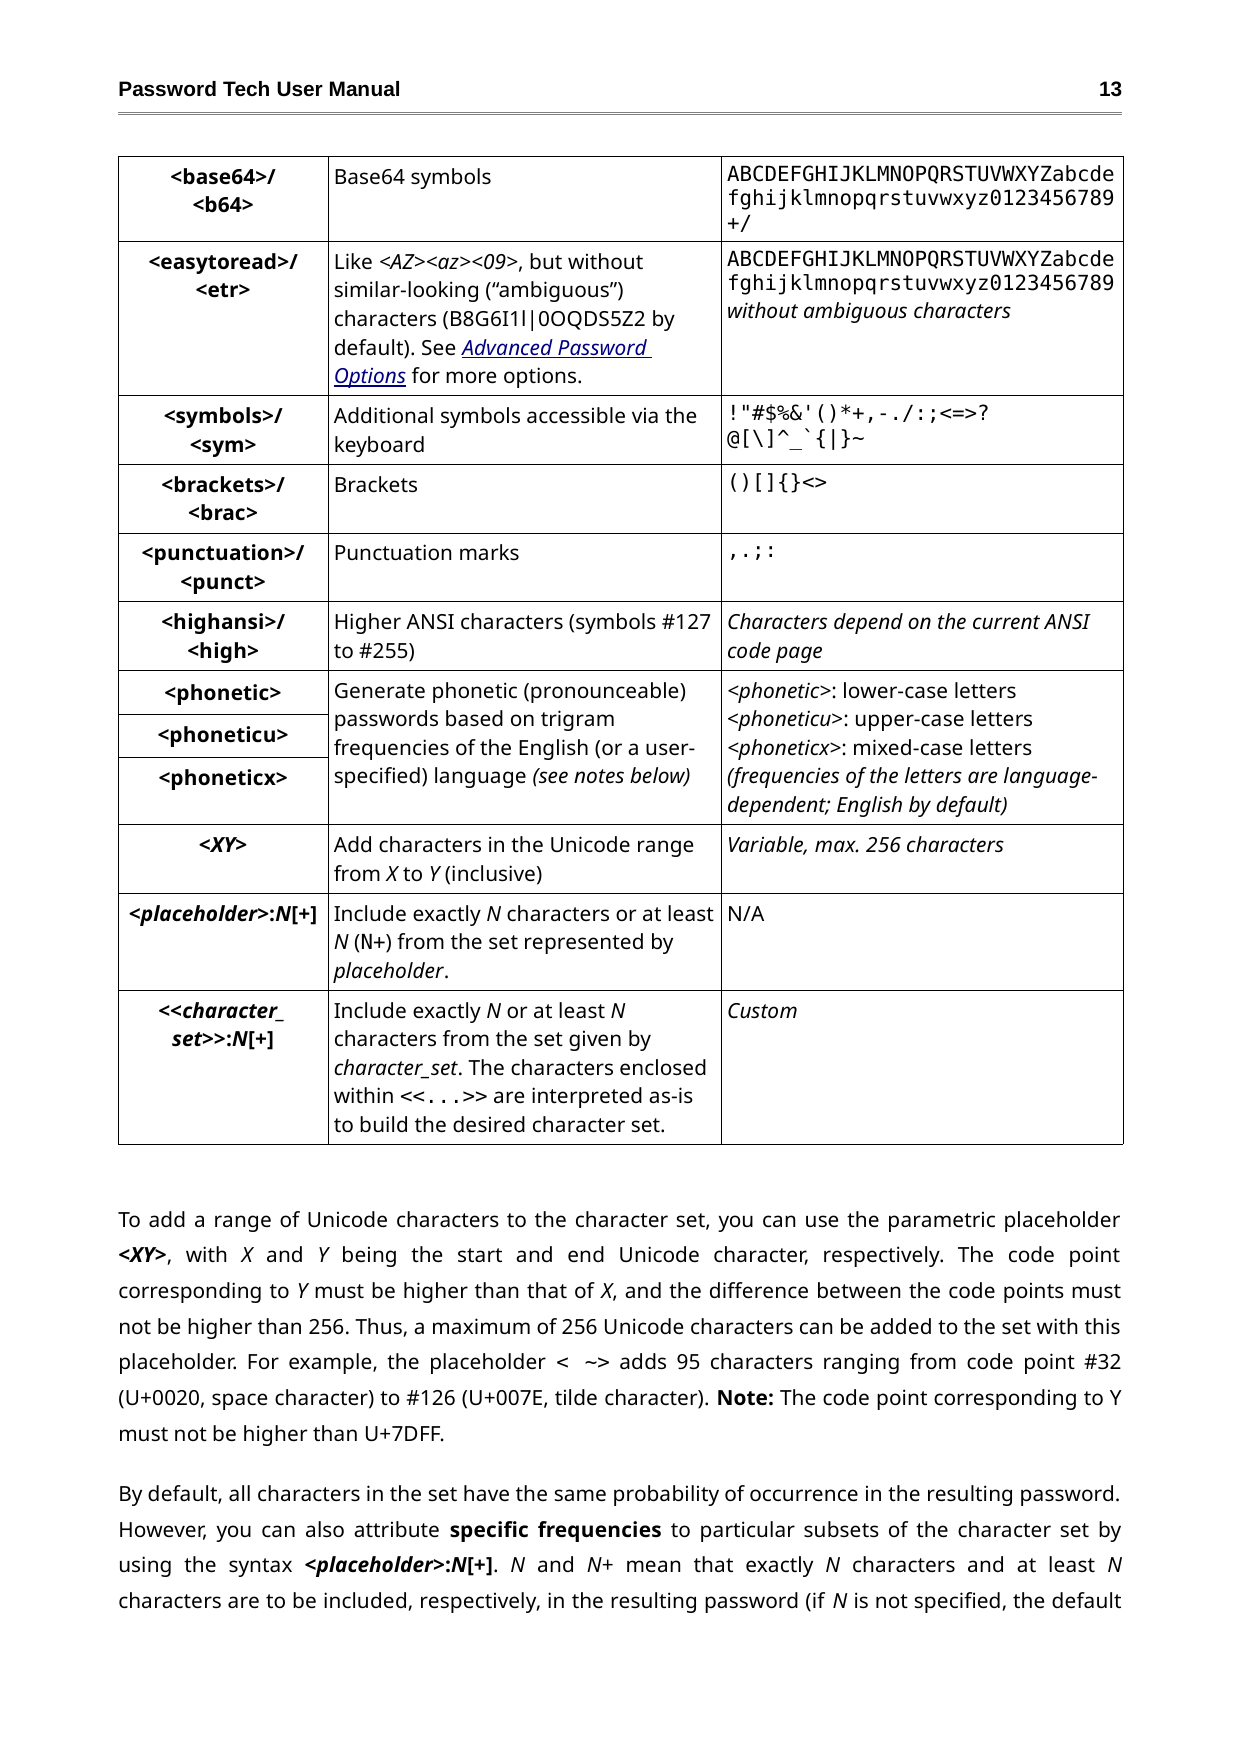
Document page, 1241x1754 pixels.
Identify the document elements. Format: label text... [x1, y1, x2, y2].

table_cell Higher ANSI characters (symbols #127 to #255) [329, 602, 721, 670]
table_cell <highansi>/ <high> [119, 602, 328, 670]
table_cell Characters depend on the current ANSI code page [722, 602, 1123, 670]
table_cell <punctuation>/ <punct> [119, 534, 328, 601]
table_cell ABCDEFGHIJKLMNOPQRSTUVWXYZabcdefghijklmnopqrstuvwxyz0123456789+/ [722, 157, 1123, 241]
table_cell <phoneticu> [119, 715, 328, 757]
table_cell N/A [722, 894, 1123, 990]
table_cell Include exactly N or at least N characters from the set given by character_set. The characters enclosed within <<...>> are interpreted as-is to build the desired character set. [329, 991, 721, 1144]
table_cell <phonetic> [119, 671, 328, 714]
table_cell <phoneticx> [119, 758, 328, 824]
table_cell !"#$%&'()*+,-./:;<=>?@[\]^_`{|}~ [722, 396, 1123, 464]
table_cell <XY> [119, 825, 328, 893]
table_cell <placeholder>:N[+] [119, 894, 328, 990]
text To add a range of Unicode characters to the character set, you can use the parametric placeholder <XY>, with X and Y being the start and end Unicode character, respectively. The code point corresponding to Y must be higher than that of X, and the difference between the code points must not be higher than 256. Thus, a maximum of 256 Unicode characters can be added to the set with this placeholder. For example, the placeholder < ~> adds 95 characters ranging from code point #32 (U+0020, space character) to #126 (U+007E, tilde character). Note: The code point corresponding to Y must not be higher than U+7DFF. [118, 1205, 1122, 1447]
table_cell <<character_ set>>:N[+] [119, 991, 328, 1144]
table_cell Custom [722, 991, 1123, 1144]
text By default, all characters in the set have the same probability of occurrence in the resulting password. However, you can also attribute specific frequencies to particular subsets of the character set by using the syntax <placeholder>:N[+]. N and N+ mean that exactly N characters and at least N characters are to be included, respectively, in the resulting password (if N is not specified, the default [118, 1479, 1122, 1614]
table_cell Generate phonetic (pronounceable) passwords based on trigram frequencies of the English (or a user-specified) language (see notes below) [329, 671, 721, 824]
table_cell Punctuation marks [329, 534, 721, 601]
table_cell ABCDEFGHIJKLMNOPQRSTUVWXYZabcdefghijklmnopqrstuvwxyz0123456789 without ambiguous characters [722, 242, 1123, 395]
table_cell Include exactly N characters or at least N (N+) from the set represented by placeholder. [329, 894, 721, 990]
table_cell ,.;: [722, 534, 1123, 601]
table_cell Variable, max. 256 characters [722, 825, 1123, 893]
table_cell Base64 symbols [329, 157, 721, 241]
table_cell <easytoread>/ <etr> [119, 242, 328, 395]
table_cell Like <AZ><az><09>, but without similar-looking (“ambiguous”) characters (B8G6I1l|0OQDS5Z2 by default). See Advanced Password Options for more options. [329, 242, 721, 395]
table_cell Add characters in the Unicode range from X to Y (inclusive) [329, 825, 721, 893]
table_cell <base64>/ <b64> [119, 157, 328, 241]
table_cell Brackets [329, 465, 721, 532]
table_cell <phonetic>: lower-case letters <phoneticu>: upper-case letters <phoneticx>: mixed-case letters (frequencies of the letters are language-dependent; English by default) [722, 671, 1123, 824]
table_cell <brackets>/ <brac> [119, 465, 328, 532]
table_cell Additional symbols accessible via the keyboard [329, 396, 721, 464]
table_cell ()[]{}<> [722, 465, 1123, 532]
table_cell <symbols>/ <sym> [119, 396, 328, 464]
